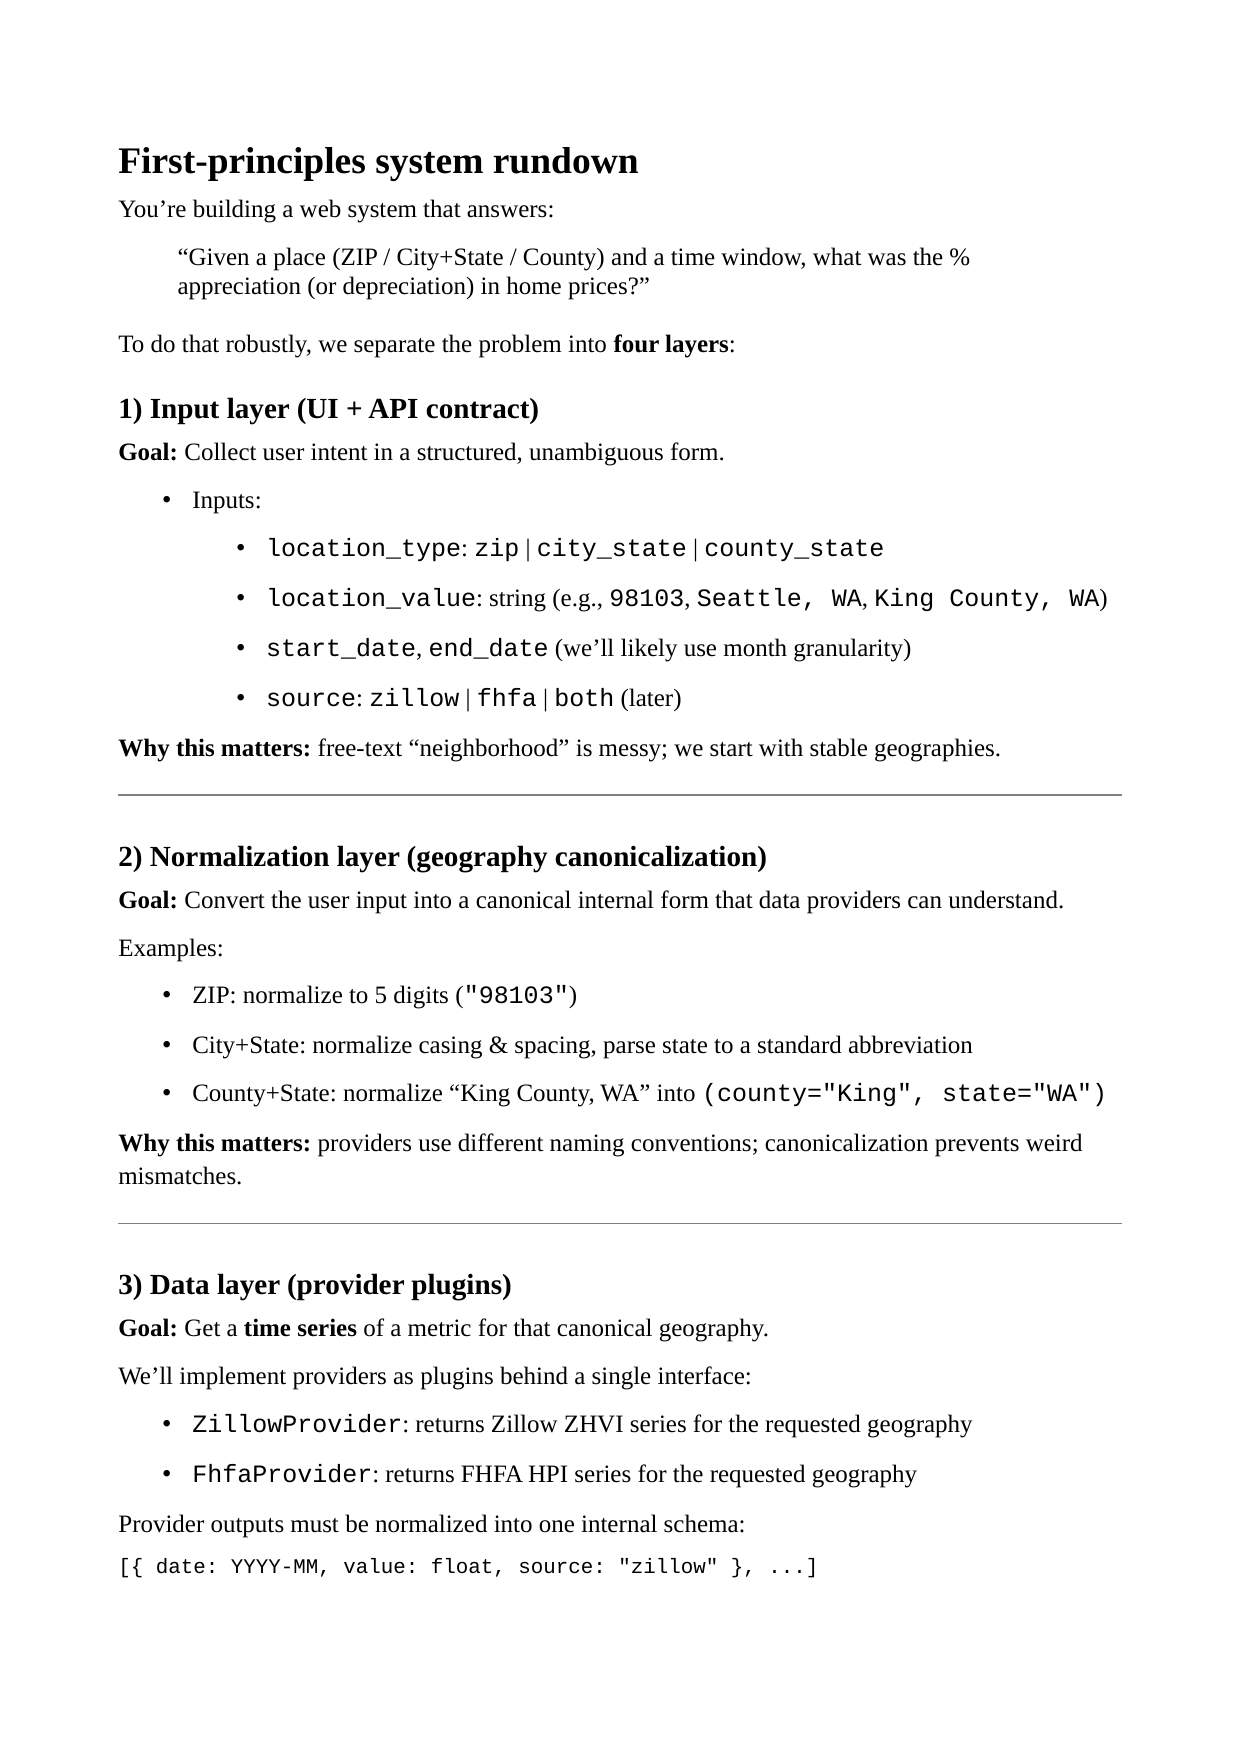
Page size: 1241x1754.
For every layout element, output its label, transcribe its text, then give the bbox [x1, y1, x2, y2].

list location_value: string (e.g., 98103, Seattle, WA, King County, WA) [236, 583, 1122, 613]
text Goal: Collect user intent in a structured, unambiguous form. [118, 437, 1122, 466]
text We’ll implement providers as plugins behind a single interface: [118, 1361, 1122, 1390]
subtitle 2) Normalization layer (geography canonicalization) [118, 839, 1122, 873]
list FhfaProvider: returns FHFA HPI series for the requested geography [162, 1459, 1122, 1489]
list City+State: normalize casing & spacing, parse state to a standard abbreviation [162, 1030, 1122, 1059]
text Goal: Convert the user input into a canonical internal form that data providers can understand. [118, 885, 1122, 914]
text Why this matters: providers use different naming conventions; canonicalization prevents weird mismatches. [118, 1128, 1122, 1190]
list ZIP: normalize to 5 digits ("98103") [162, 980, 1122, 1011]
subtitle 1) Input layer (UI + API contract) [118, 391, 1122, 425]
text Why this matters: free-text “neighborhood” is messy; we start with stable geographies. [118, 733, 1122, 761]
list County+State: normalize “King County, WA” into (county="King", state="WA") [162, 1078, 1122, 1109]
list Inputs: [162, 485, 1122, 514]
text To do that robustly, we separate the problem into four layers: [118, 329, 1122, 358]
list start_date, end_date (we’ll likely use month granularity) [236, 633, 1122, 663]
list ZillowProvider: returns Zillow ZHVI series for the requested geography [162, 1409, 1122, 1439]
text Examples: [118, 933, 1122, 961]
subtitle 3) Data layer (provider plugins) [118, 1267, 1122, 1301]
list location_type: zip | city_state | county_state [236, 533, 1122, 563]
text “Given a place (ZIP / City+State / County) and a time window, what was the % appreciation (or depreciation) in home prices?” [177, 242, 1063, 300]
text [{ date: YYYY-MM, value: float, source: "zillow" }, ...] [118, 1556, 1122, 1580]
text You’re building a web system that answers: [118, 194, 1122, 223]
list source: zillow | fhfa | both (later) [236, 683, 1122, 713]
subtitle First-principles system rundown [118, 139, 1122, 182]
text Provider outputs must be normalized into one internal schema: [118, 1509, 1122, 1537]
text Goal: Get a time series of a metric for that canonical geography. [118, 1313, 1122, 1342]
